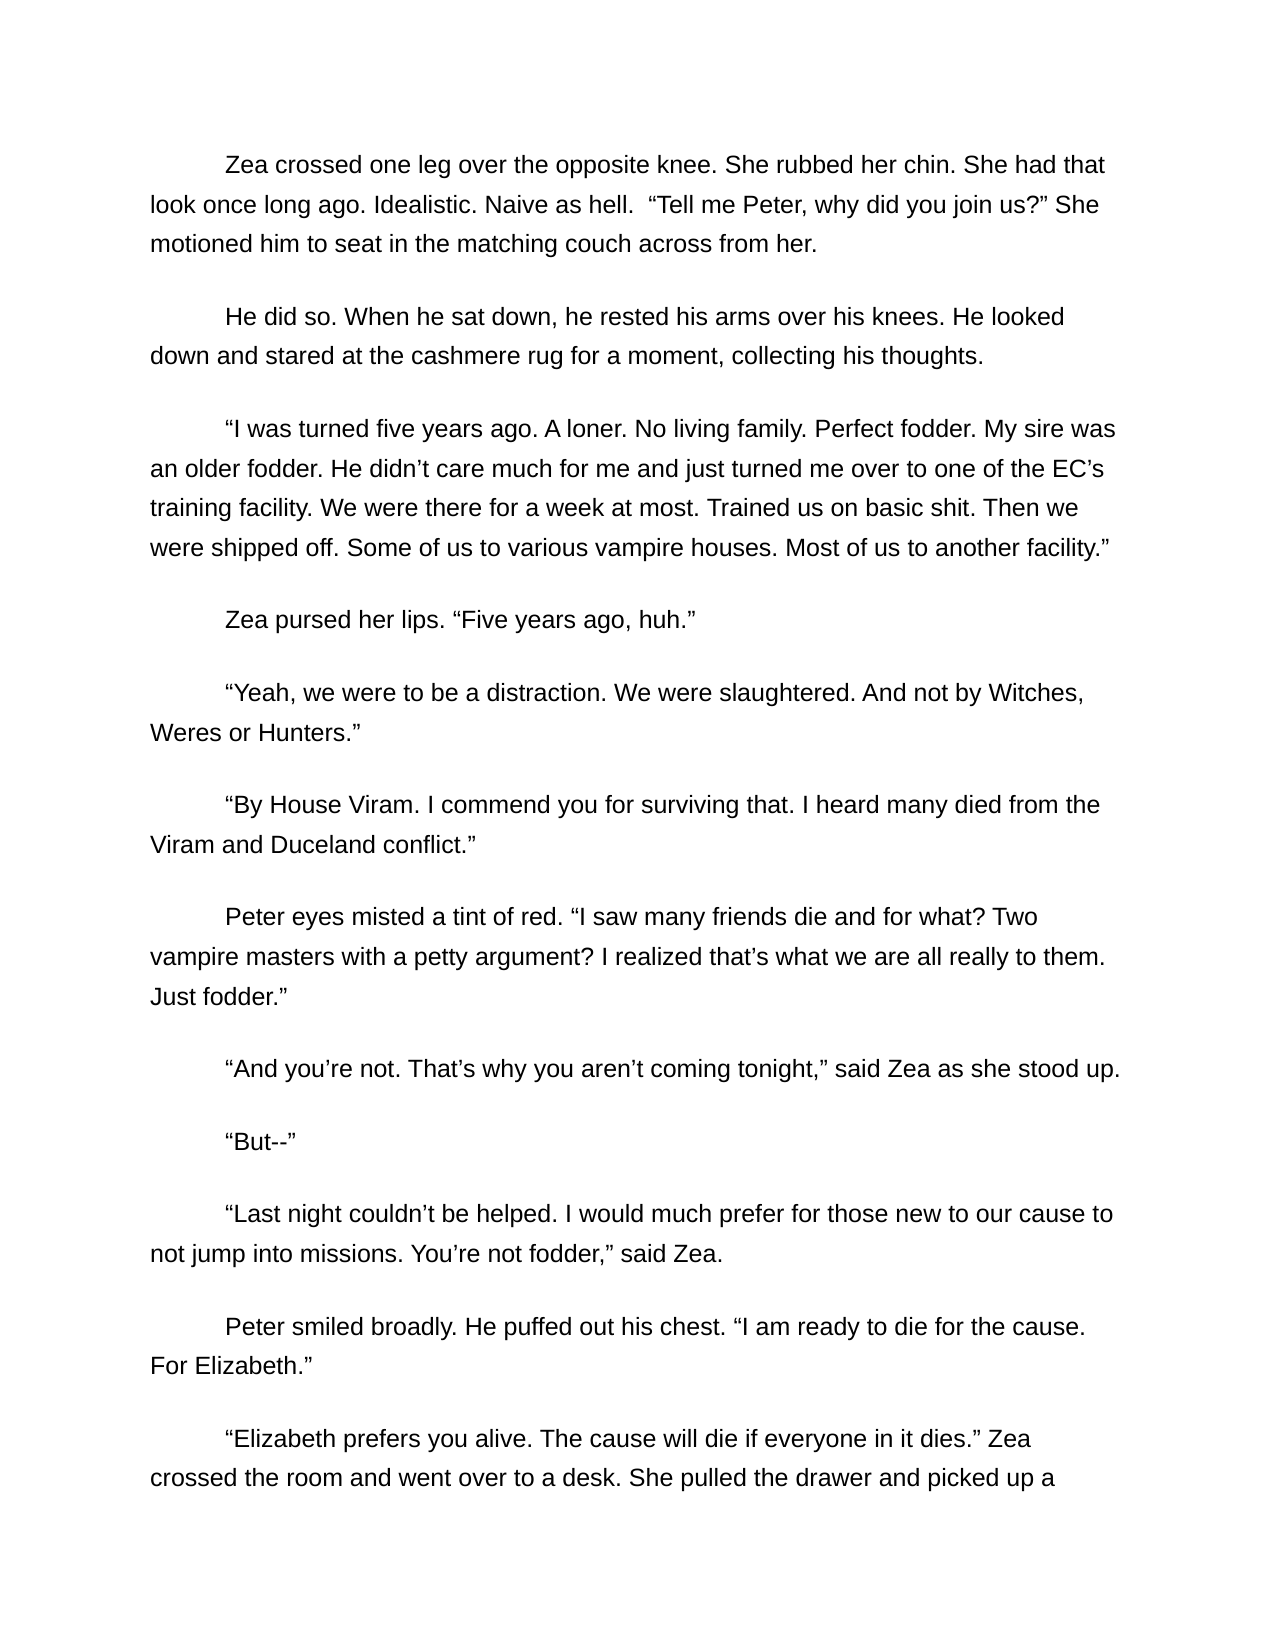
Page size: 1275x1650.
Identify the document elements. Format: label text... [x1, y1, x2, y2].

text “Last night couldn’t be helped. I would much prefer for those new to our cause to not jump into missions. You’re not fodder,” said Zea. [150, 1199, 1125, 1268]
text “I was turned five years ago. A loner. No living family. Perfect fodder. My sire was an older fodder. He didn’t care much for me and just turned me over to one of the EC’s training facility. We were there for a week at most. Trained us on basic shit. Then we were shipped off. Some of us to various vampire houses. Most of us to another facility.” [150, 414, 1125, 561]
text “Yeah, we were to be a distraction. We were slaughtered. And not by Witches, Weres or Hunters.” [150, 678, 1125, 746]
text “And you’re not. That’s why you aren’t coming tonight,” said Zea as she stood up. [150, 1054, 1125, 1083]
text Peter smiled broadly. He puffed out his chest. “I am ready to die for the cause. For Elizabeth.” [150, 1311, 1125, 1380]
text “By House Viram. I commend you for surviving that. I heard many died from the Viram and Duceland conflict.” [150, 790, 1125, 858]
text Peter eyes misted a tint of red. “I saw many friends die and for what? Two vampire masters with a petty argument? I realized that’s what we are all really to them. Just fodder.” [150, 902, 1125, 1010]
text He did so. When he sat down, he rested his arms over his knees. He looked down and stared at the cashmere rug for a moment, collecting his thoughts. [150, 302, 1125, 370]
text Zea pursed her lips. “Five years ago, huh.” [150, 605, 1125, 634]
text “Elizabeth prefers you alive. The cause will die if everyone in it dies.” Zea crossed the room and went over to a desk. She pulled the drawer and picked up a [150, 1424, 1125, 1492]
text Zea crossed one leg over the opposite knee. She rubbed her chin. She had that look once long ago. Idealistic. Naive as hell. “Tell me Peter, why did you join us?” She motioned him to seat in the matching couch across from her. [150, 150, 1125, 258]
text “But--” [150, 1127, 1125, 1155]
